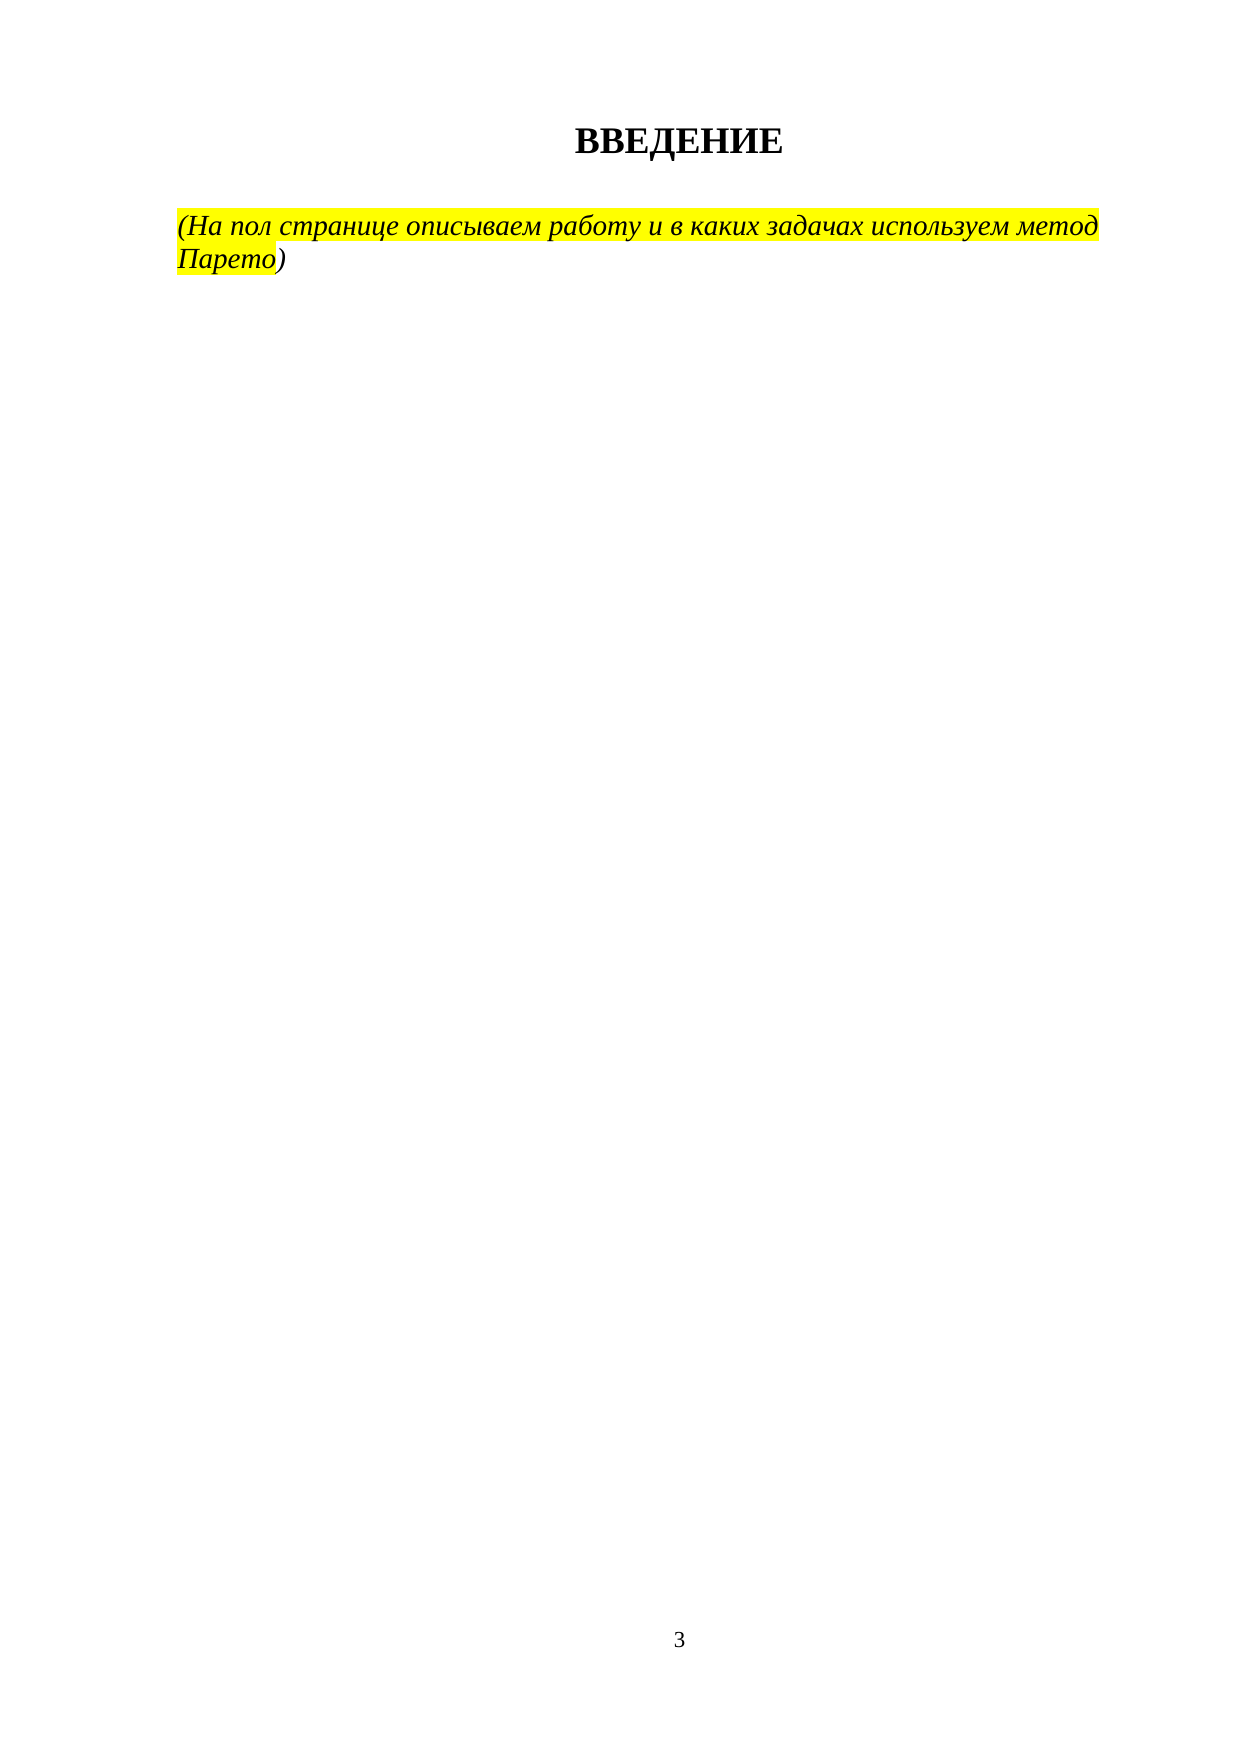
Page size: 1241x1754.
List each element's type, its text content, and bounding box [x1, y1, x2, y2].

text (На пол странице описываем работу и в каких задачах используем метод Парето) [177, 208, 1181, 275]
title ВВЕДЕНИЕ [177, 118, 1181, 161]
